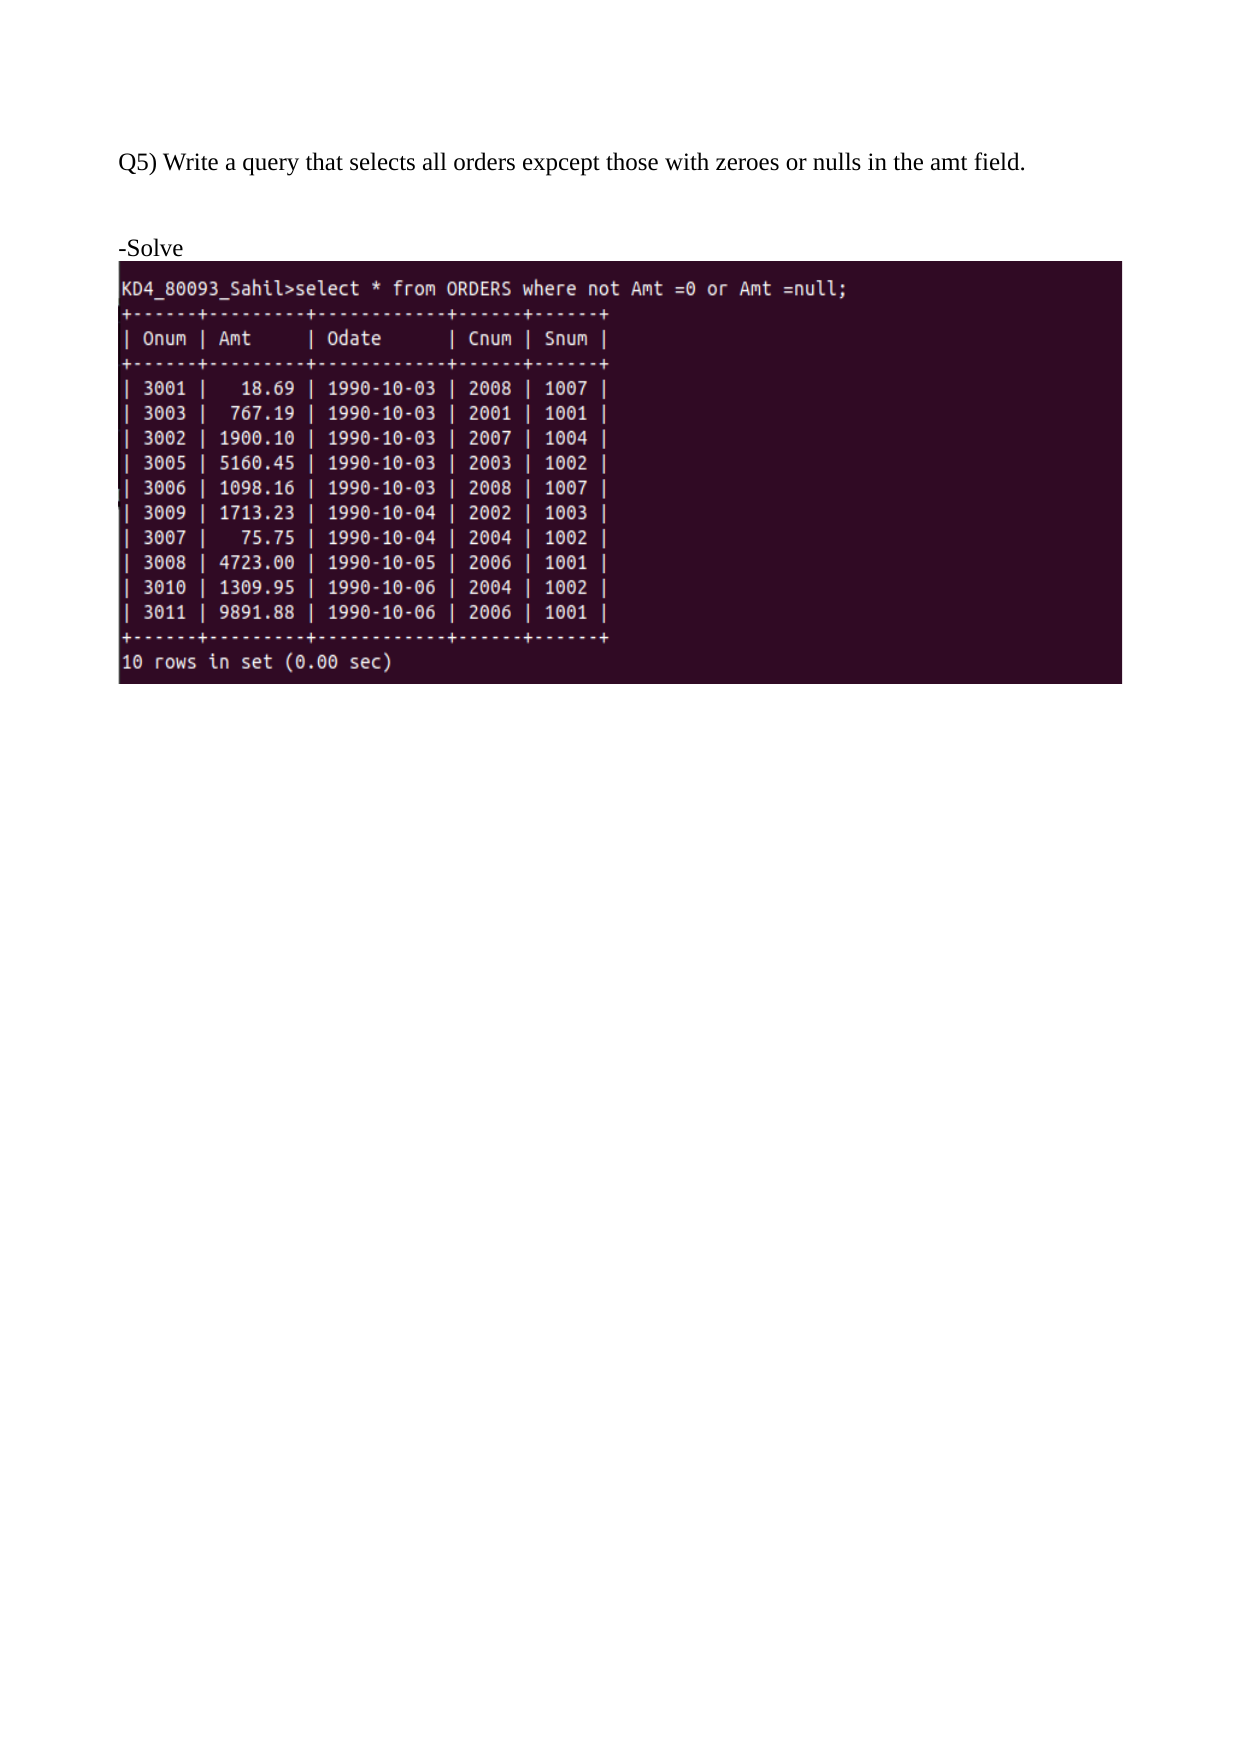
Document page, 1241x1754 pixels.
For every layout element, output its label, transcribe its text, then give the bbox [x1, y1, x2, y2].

text Q5) Write a query that selects all orders expcept those with zeroes or nulls in the amt field. [118, 147, 1122, 176]
picture [118, 261, 1123, 684]
text -Solve [118, 233, 1122, 261]
